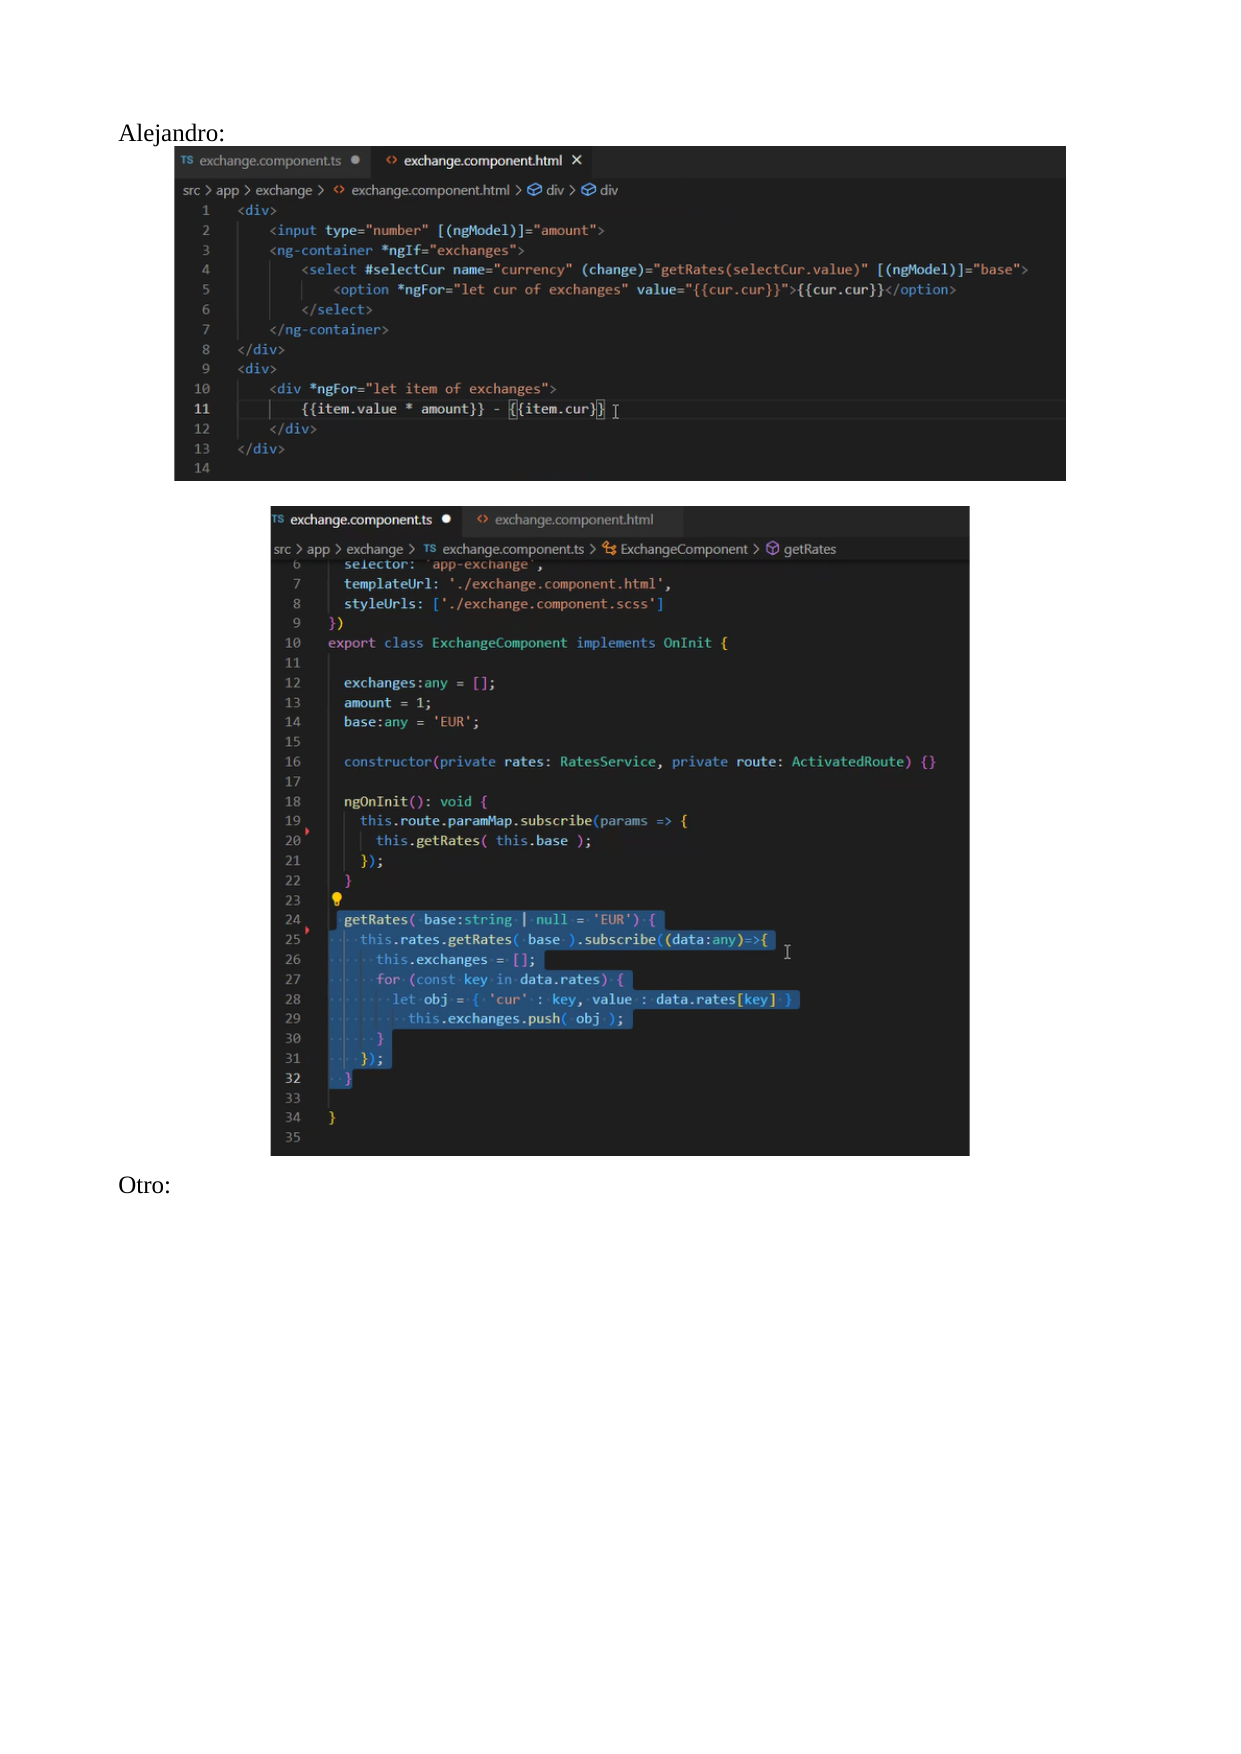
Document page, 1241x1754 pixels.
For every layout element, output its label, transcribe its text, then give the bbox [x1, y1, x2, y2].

text Otro: [118, 1170, 1122, 1199]
picture [174, 146, 1066, 481]
text Alejandro: [118, 118, 1122, 147]
picture [270, 506, 970, 1156]
